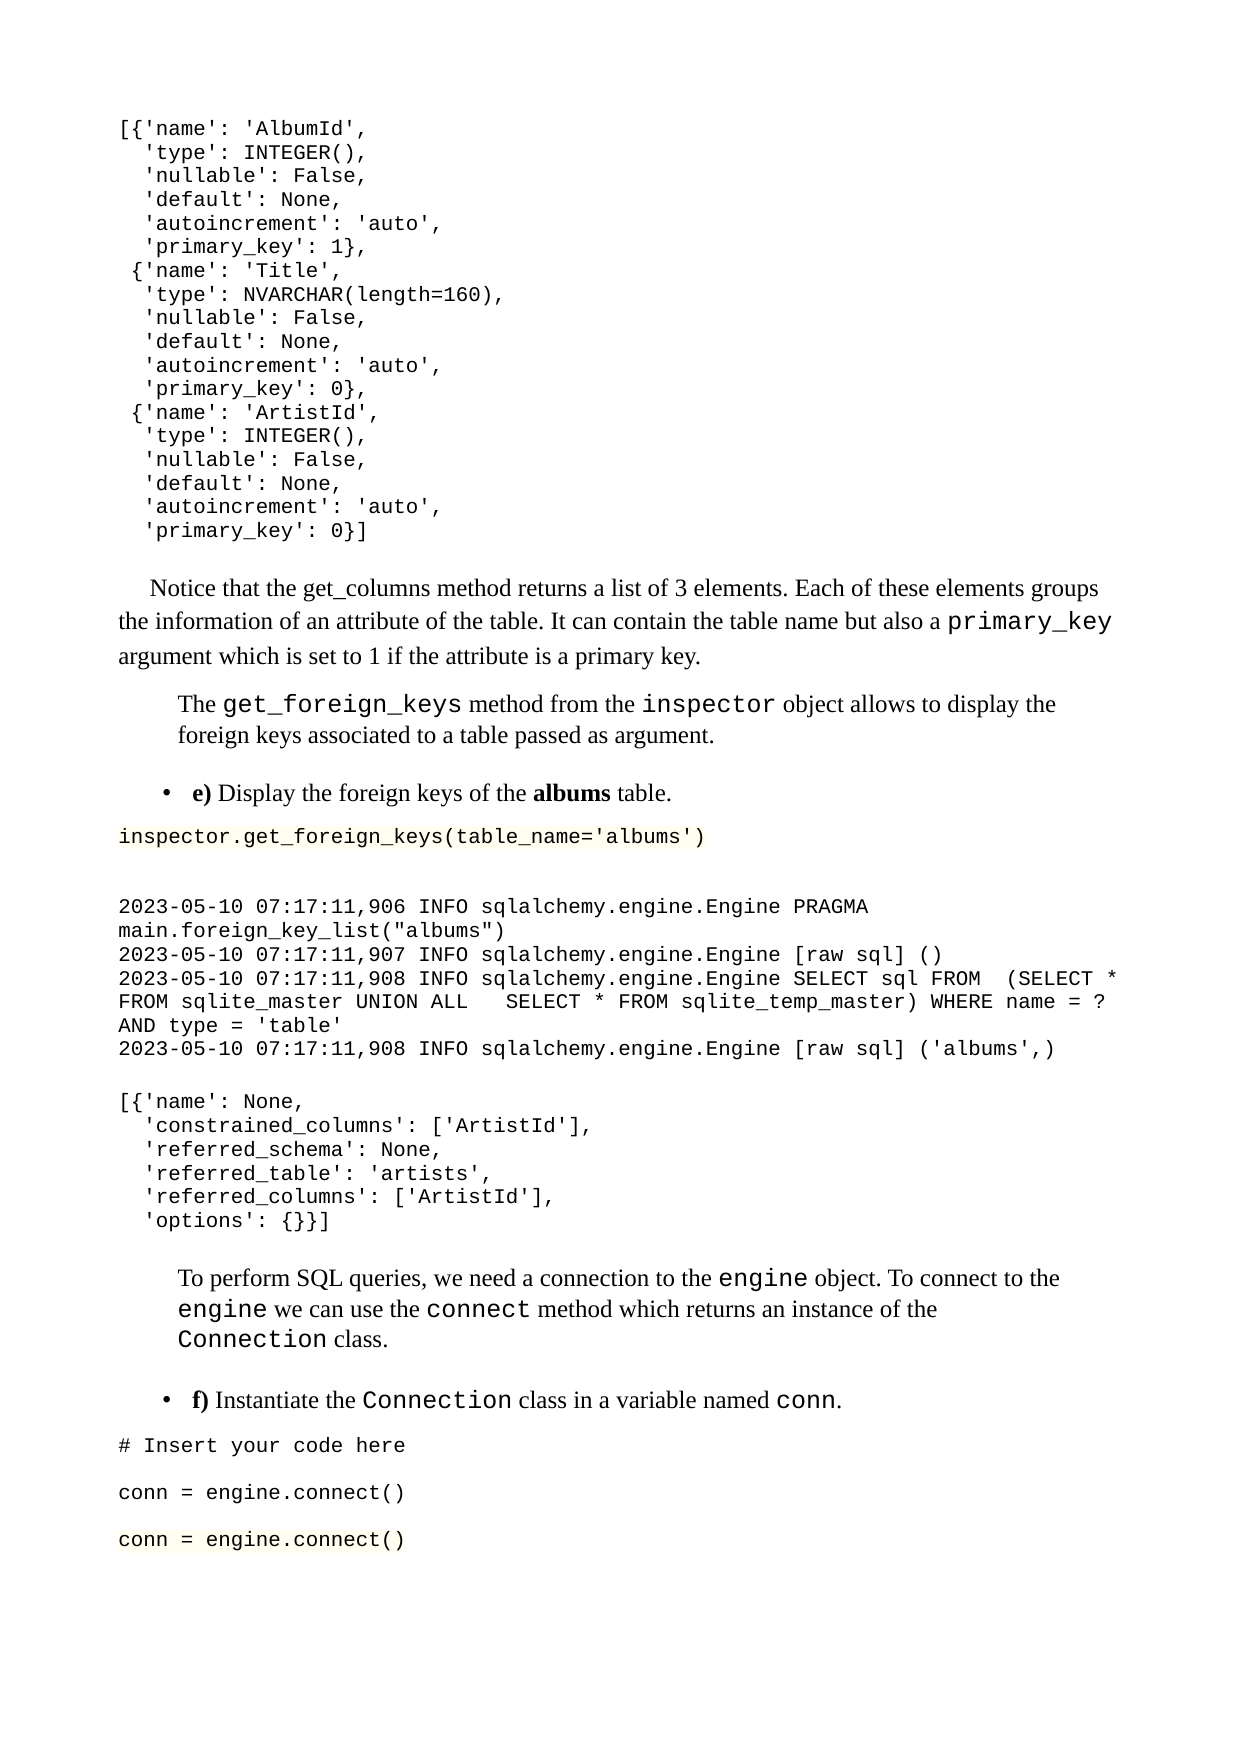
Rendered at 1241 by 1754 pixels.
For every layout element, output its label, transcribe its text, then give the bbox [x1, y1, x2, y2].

text The get_foreign_keys method from the inspector object allows to display the foreign keys associated to a table passed as argument. [177, 689, 1063, 748]
text [{'name': None, [118, 1092, 1122, 1115]
text 'primary_key': 1}, [118, 236, 1122, 260]
text [{'name': 'AlbumId', [118, 118, 1122, 142]
text 'type': INTEGER(), [118, 142, 1122, 165]
text conn = engine.connect() [118, 1482, 1122, 1506]
text {'name': 'ArtistId', [118, 402, 1122, 426]
text ​ [118, 873, 1122, 897]
text 'referred_columns': ['ArtistId'], [118, 1186, 1122, 1210]
text 'type': NVARCHAR(length=160), [118, 284, 1122, 307]
text 2023-05-10 07:17:11,907 INFO sqlalchemy.engine.Engine [raw sql] () [118, 944, 1122, 967]
text 'nullable': False, [118, 307, 1122, 331]
text 'constrained_columns': ['ArtistId'], [118, 1115, 1122, 1139]
text 'primary_key': 0}] [118, 520, 1122, 544]
text 2023-05-10 07:17:11,908 INFO sqlalchemy.engine.Engine [raw sql] ('albums',) [118, 1038, 1122, 1062]
list e) Display the foreign keys of the albums table. [162, 778, 1122, 807]
text 'options': {}}] [118, 1210, 1122, 1233]
text 'default': None, [118, 189, 1122, 213]
text ​ [118, 1458, 1122, 1482]
text 'nullable': False, [118, 449, 1122, 473]
text 'autoincrement': 'auto', [118, 496, 1122, 520]
text ​ [118, 1553, 1122, 1577]
text conn = engine.connect() [118, 1529, 1122, 1553]
text 'default': None, [118, 331, 1122, 354]
text 'nullable': False, [118, 165, 1122, 189]
text 'default': None, [118, 473, 1122, 496]
text 2023-05-10 07:17:11,906 INFO sqlalchemy.engine.Engine PRAGMA main.foreign_key_list("albums") [118, 897, 1122, 944]
text 'type': INTEGER(), [118, 426, 1122, 449]
text 'referred_table': 'artists', [118, 1162, 1122, 1186]
text To perform SQL queries, we need a connection to the engine object. To connect to the engine we can use the connect method which returns an instance of the Connection class. [177, 1263, 1063, 1355]
text {'name': 'Title', [118, 260, 1122, 284]
list f) Instantiate the Connection class in a variable named conn. [162, 1385, 1122, 1416]
text inspector.get_foreign_keys(table_name='albums') [118, 826, 1122, 849]
text 'primary_key': 0}, [118, 378, 1122, 402]
text ​ [118, 849, 1122, 873]
text 'referred_schema': None, [118, 1139, 1122, 1162]
text 'autoincrement': 'auto', [118, 213, 1122, 236]
text Notice that the get_columns method returns a list of 3 elements. Each of these elements groups the information of an attribute of the table. It can contain the table name but also a primary_key argument which is set to 1 if the attribute is a primary key. [118, 573, 1122, 670]
text 'autoincrement': 'auto', [118, 354, 1122, 378]
text 2023-05-10 07:17:11,908 INFO sqlalchemy.engine.Engine SELECT sql FROM (SELECT * FROM sqlite_master UNION ALL SELECT * FROM sqlite_temp_master) WHERE name = ? AND type = 'table' [118, 967, 1122, 1038]
text # Insert your code here [118, 1435, 1122, 1458]
text ​ [118, 1506, 1122, 1529]
text ​ [118, 1577, 1122, 1600]
